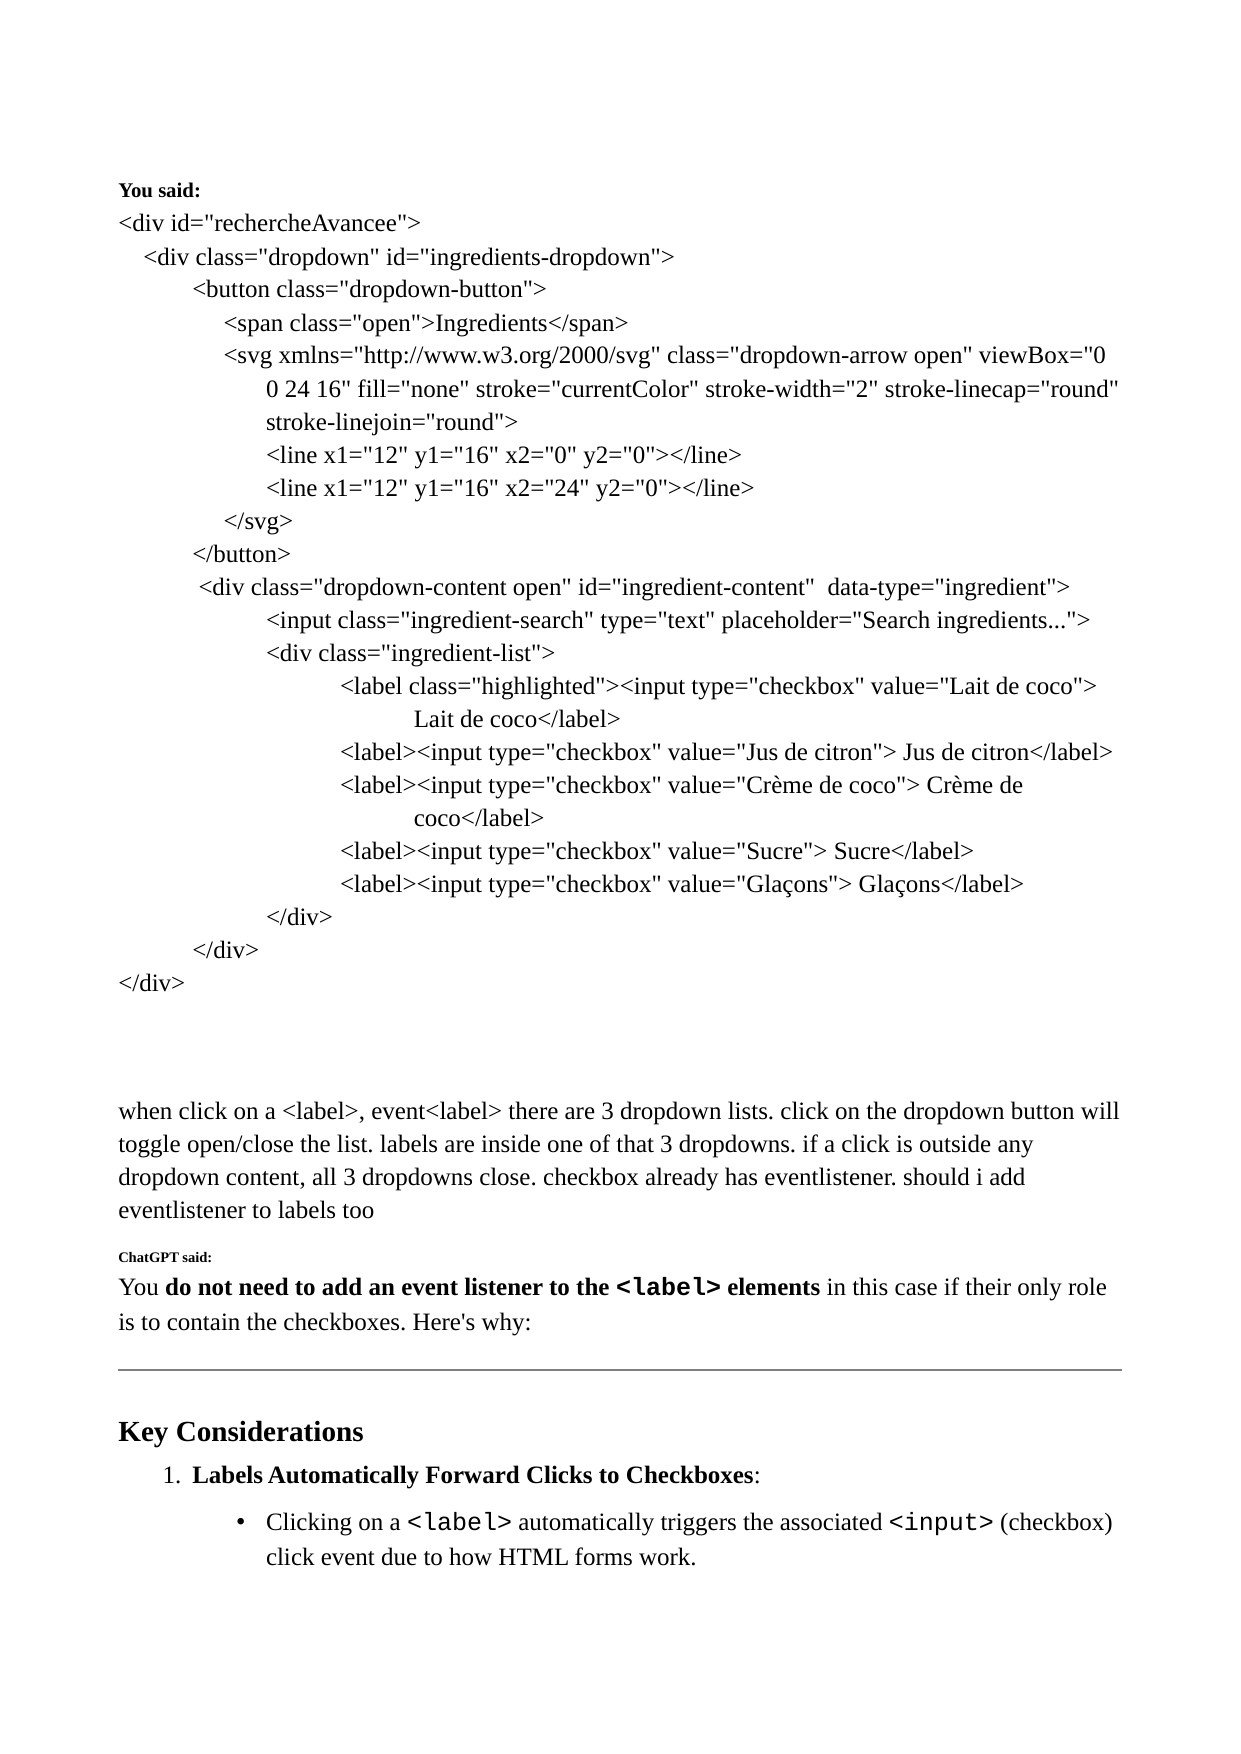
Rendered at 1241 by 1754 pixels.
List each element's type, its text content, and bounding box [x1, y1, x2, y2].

text <svg xmlns="http://www.w3.org/2000/svg" class="dropdown-arrow open" viewBox="0 0 24 16" fill="none" stroke="currentColor" stroke-width="2" stroke-linecap="round" stroke-linejoin="round"> [118, 341, 1122, 435]
text <div class="dropdown" id="ingredients-dropdown"> [118, 242, 1122, 270]
text <div class="ingredient-list"> [118, 638, 1122, 667]
text </button> [118, 539, 1122, 567]
text <button class="dropdown-button"> [118, 274, 1122, 303]
text <line x1="12" y1="16" x2="24" y2="0"></line> [118, 473, 1122, 501]
text </div> [118, 902, 1122, 931]
text You do not need to add an event listener to the <label> elements in this case if their only role is to contain the checkboxes. Here's why: [118, 1272, 1122, 1336]
text </svg> [118, 506, 1122, 534]
text <span class="open">Ingredients</span> [118, 308, 1122, 336]
subtitle You said: [118, 178, 1122, 202]
text <line x1="12" y1="16" x2="0" y2="0"></line> [118, 440, 1122, 468]
text <label class="highlighted"><input type="checkbox" value="Lait de coco"> Lait de coco</label> [118, 671, 1122, 733]
list Labels Automatically Forward Clicks to Checkboxes: [162, 1460, 1122, 1488]
subtitle ChatGPT said: [118, 1249, 1122, 1266]
text </div> [118, 968, 1122, 997]
text <div id="rechercheAvancee"> [118, 208, 1122, 237]
text <label><input type="checkbox" value="Jus de citron"> Jus de citron</label> [118, 737, 1122, 766]
subtitle Key Considerations [118, 1414, 1122, 1447]
text <label><input type="checkbox" value="Crème de coco"> Crème de coco</label> [118, 770, 1122, 832]
text <label><input type="checkbox" value="Sucre"> Sucre</label> [118, 836, 1122, 865]
list Clicking on a <label> automatically triggers the associated <input> (checkbox) click event due to how HTML forms work. [236, 1507, 1122, 1571]
text <label><input type="checkbox" value="Glaçons"> Glaçons</label> [118, 869, 1122, 898]
text </div> [118, 935, 1122, 964]
text when click on a <label>, event<label> there are 3 dropdown lists. click on the dropdown button will toggle open/close the list. labels are inside one of that 3 dropdowns. if a click is outside any dropdown content, all 3 dropdowns close. checkbox already has eventlistener. should i add eventlistener to labels too [118, 1096, 1122, 1224]
text <div class="dropdown-content open" id="ingredient-content" data-type="ingredient"> [118, 572, 1122, 601]
text <input class="ingredient-search" type="text" placeholder="Search ingredients..."> [118, 605, 1122, 633]
